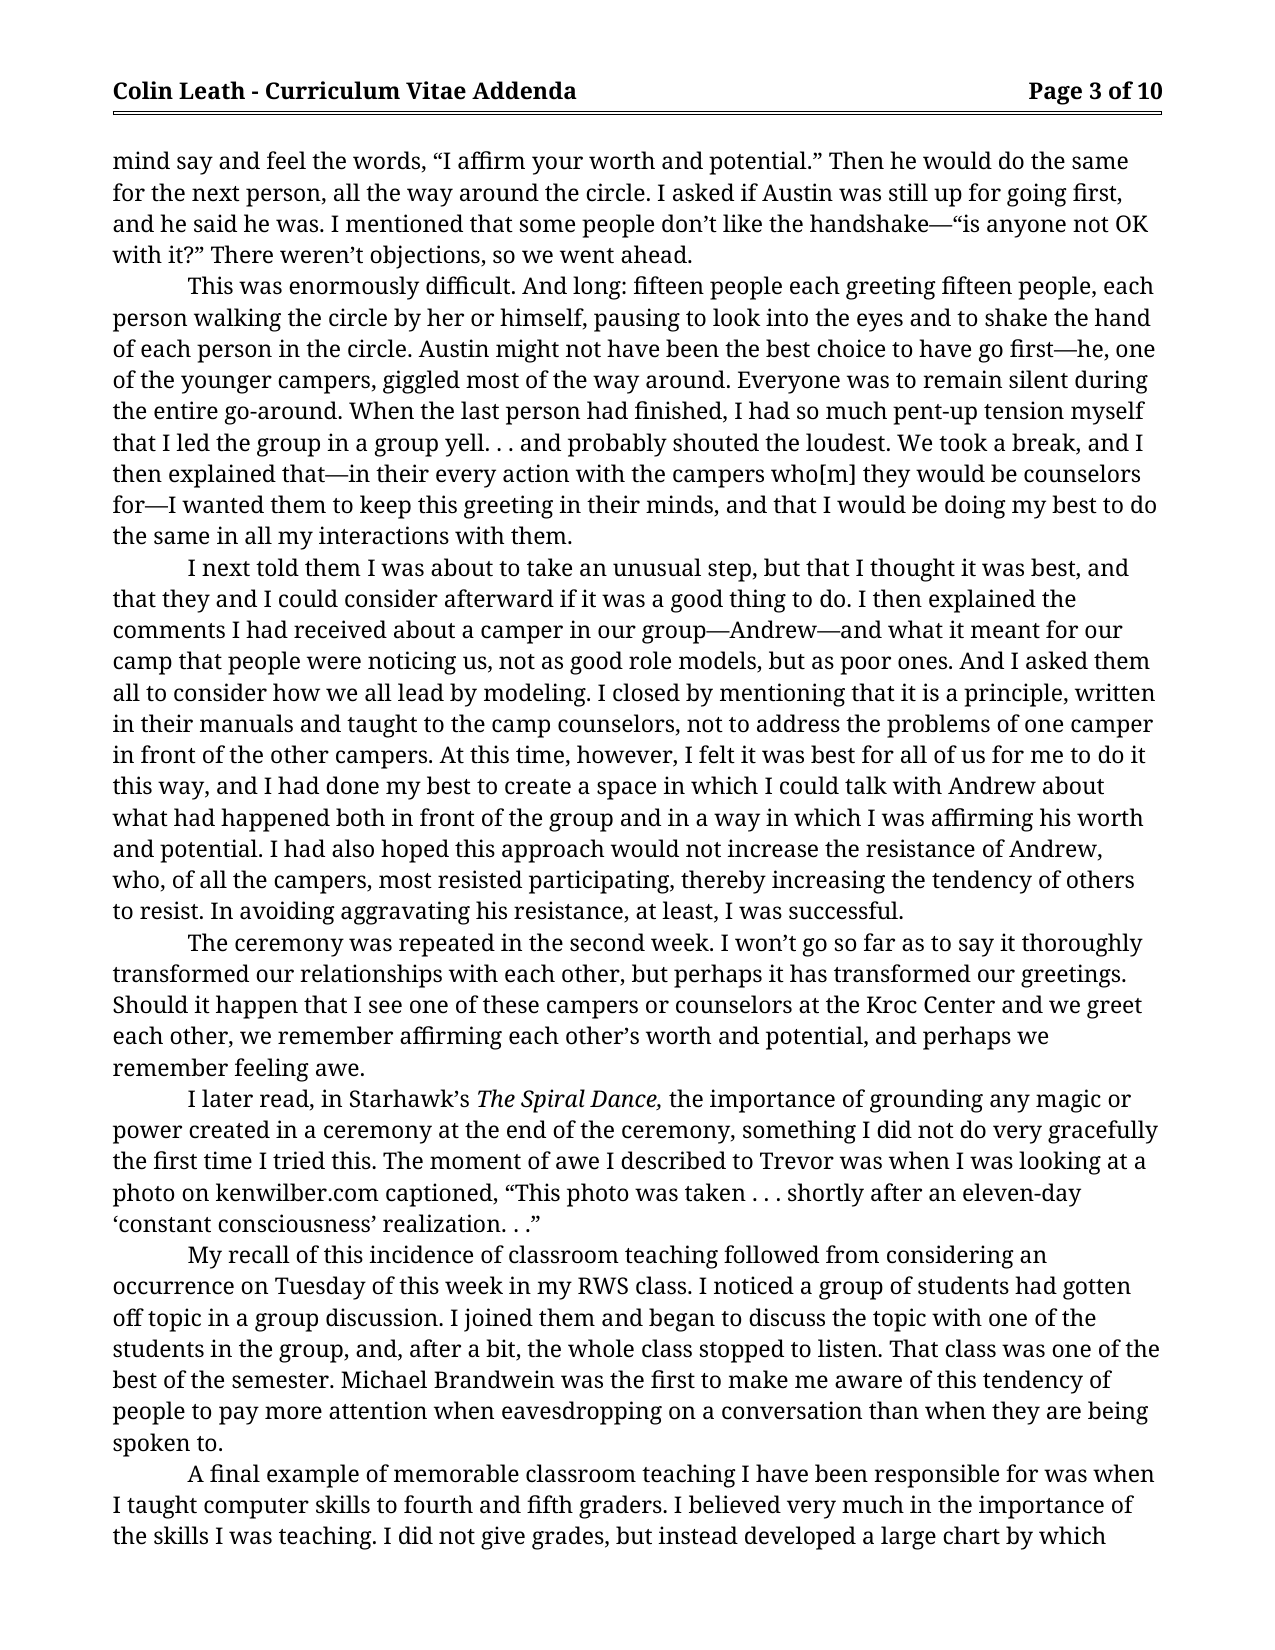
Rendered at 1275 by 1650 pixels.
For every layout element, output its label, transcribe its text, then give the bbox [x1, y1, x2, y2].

text mind say and feel the words, “I affirm your worth and potential.” Then he would do the same for the next person, all the way around the circle. I asked if Austin was still up for going first, and he said he was. I mentioned that some people don’t like the handshake—“is anyone not OK with it?” There weren’t objections, so we went ahead. [112, 145, 1162, 270]
text A final example of memorable classroom teaching I have been responsible for was when I taught computer skills to fourth and fifth graders. I believed very much in the importance of the skills I was teaching. I did not give grades, but instead developed a large chart by which [112, 1458, 1162, 1551]
text I later read, in Starhawk’s The Spiral Dance, the importance of grounding any magic or power created in a ceremony at the end of the ceremony, something I did not do very gracefully the first time I tried this. The moment of awe I described to Trevor was when I was looking at a photo on kenwilber.com captioned, “This photo was taken . . . shortly after an eleven-day ‘constant consciousness’ realization. . .” [112, 1083, 1162, 1239]
text This was enormously difficult. And long: fifteen people each greeting fifteen people, each person walking the circle by her or himself, pausing to look into the eyes and to shake the hand of each person in the circle. Austin might not have been the best choice to have go first—he, one of the younger campers, giggled most of the way around. Everyone was to remain silent during the entire go-around. When the last person had finished, I had so much pent-up tension myself that I led the group in a group yell. . . and probably shouted the loudest. We took a break, and I then explained that—in their every action with the campers who[m] they would be counselors for—I wanted them to keep this greeting in their minds, and that I would be doing my best to do the same in all my interactions with them. [112, 270, 1162, 551]
text My recall of this incidence of classroom teaching followed from considering an occurrence on Tuesday of this week in my RWS class. I noticed a group of students had gotten off topic in a group discussion. I joined them and began to discuss the topic with one of the students in the group, and, after a bit, the whole class stopped to listen. That class was one of the best of the semester. Michael Brandwein was the first to make me aware of this tendency of people to pay more attention when eavesdropping on a conversation than when they are being spoken to. [112, 1239, 1162, 1458]
text The ceremony was repeated in the second week. I won’t go so far as to say it thoroughly transformed our relationships with each other, but perhaps it has transformed our greetings. Should it happen that I see one of these campers or counselors at the Kroc Center and we greet each other, we remember affirming each other’s worth and potential, and perhaps we remember feeling awe. [112, 926, 1162, 1083]
text I next told them I was about to take an unusual step, but that I thought it was best, and that they and I could consider afterward if it was a good thing to do. I then explained the comments I had received about a camper in our group—Andrew—and what it meant for our camp that people were noticing us, not as good role models, but as poor ones. And I asked them all to consider how we all lead by modeling. I closed by mentioning that it is a principle, written in their manuals and taught to the camp counselors, not to address the problems of one camper in front of the other campers. At this time, however, I felt it was best for all of us for me to do it this way, and I had done my best to create a space in which I could talk with Andrew about what had happened both in front of the group and in a way in which I was affirming his worth and potential. I had also hoped this approach would not increase the resistance of Andrew, who, of all the campers, most resisted participating, thereby increasing the tendency of others to resist. In avoiding aggravating his resistance, at least, I was successful. [112, 551, 1162, 926]
